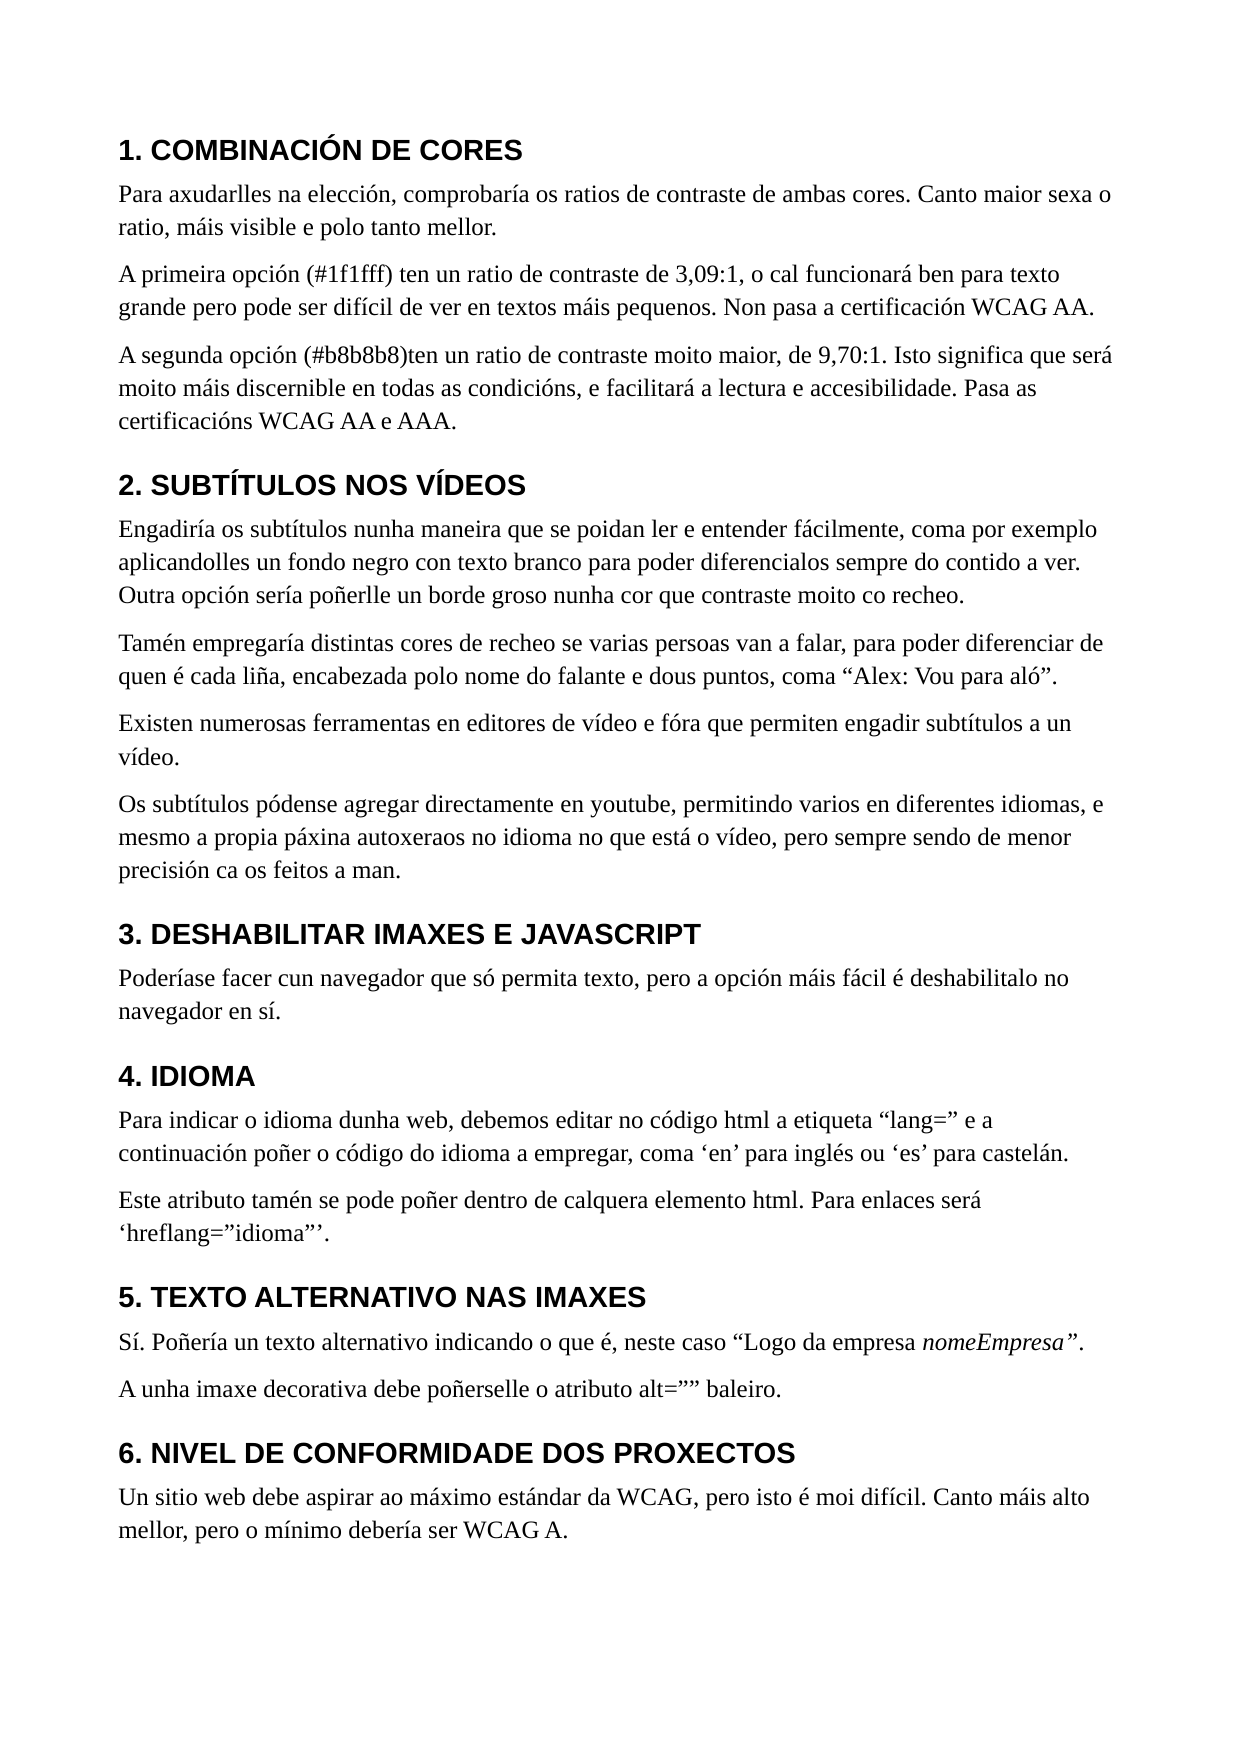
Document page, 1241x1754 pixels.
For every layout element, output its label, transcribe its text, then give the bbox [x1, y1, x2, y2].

text A primeira opción (#1f1fff) ten un ratio de contraste de 3,09:1, o cal funcionará ben para texto grande pero pode ser difícil de ver en textos máis pequenos. Non pasa a certificación WCAG AA. [118, 259, 1122, 321]
text Para indicar o idioma dunha web, debemos editar no código html a etiqueta “lang=” e a continuación poñer o código do idioma a empregar, coma ‘en’ para inglés ou ‘es’ para castelán. [118, 1105, 1122, 1166]
subtitle 6. NIVEL DE CONFORMIDADE DOS PROXECTOS [118, 1436, 1122, 1470]
text Os subtítulos pódense agregar directamente en youtube, permitindo varios en diferentes idiomas, e mesmo a propia páxina autoxeraos no idioma no que está o vídeo, pero sempre sendo de menor precisión ca os feitos a man. [118, 789, 1122, 884]
text Tamén empregaría distintas cores de recheo se varias persoas van a falar, para poder diferenciar de quen é cada liña, encabezada polo nome do falante e dous puntos, coma “Alex: Vou para aló”. [118, 628, 1122, 690]
subtitle 1. COMBINACIÓN DE CORES [118, 133, 1122, 166]
text Un sitio web debe aspirar ao máximo estándar da WCAG, pero isto é moi difícil. Canto máis alto mellor, pero o mínimo debería ser WCAG A. [118, 1482, 1122, 1544]
subtitle 3. DESHABILITAR IMAXES E JAVASCRIPT [118, 917, 1122, 951]
text A segunda opción (#b8b8b8)ten un ratio de contraste moito maior, de 9,70:1. Isto significa que será moito máis discernible en todas as condicións, e facilitará a lectura e accesibilidade. Pasa as certificacións WCAG AA e AAA. [118, 340, 1122, 435]
subtitle 5. TEXTO ALTERNATIVO NAS IMAXES [118, 1281, 1122, 1314]
text Sí. Poñería un texto alternativo indicando o que é, neste caso “Logo da empresa nomeEmpresa”. [118, 1327, 1122, 1355]
text Para axudarlles na elección, comprobaría os ratios de contraste de ambas cores. Canto maior sexa o ratio, máis visible e polo tanto mellor. [118, 179, 1122, 241]
text Este atributo tamén se pode poñer dentro de calquera elemento html. Para enlaces será ‘hreflang=”idioma”’. [118, 1185, 1122, 1247]
text Engadiría os subtítulos nunha maneira que se poidan ler e entender fácilmente, coma por exemplo aplicandolles un fondo negro con texto branco para poder diferencialos sempre do contido a ver. Outra opción sería poñerlle un borde groso nunha cor que contraste moito co recheo. [118, 514, 1122, 609]
text Poderíase facer cun navegador que só permita texto, pero a opción máis fácil é deshabilitalo no navegador en sí. [118, 963, 1122, 1025]
subtitle 4. IDIOMA [118, 1059, 1122, 1092]
text Existen numerosas ferramentas en editores de vídeo e fóra que permiten engadir subtítulos a un vídeo. [118, 708, 1122, 770]
subtitle 2. SUBTÍTULOS NOS VÍDEOS [118, 468, 1122, 502]
text A unha imaxe decorativa debe poñerselle o atributo alt=”” baleiro. [118, 1374, 1122, 1403]
